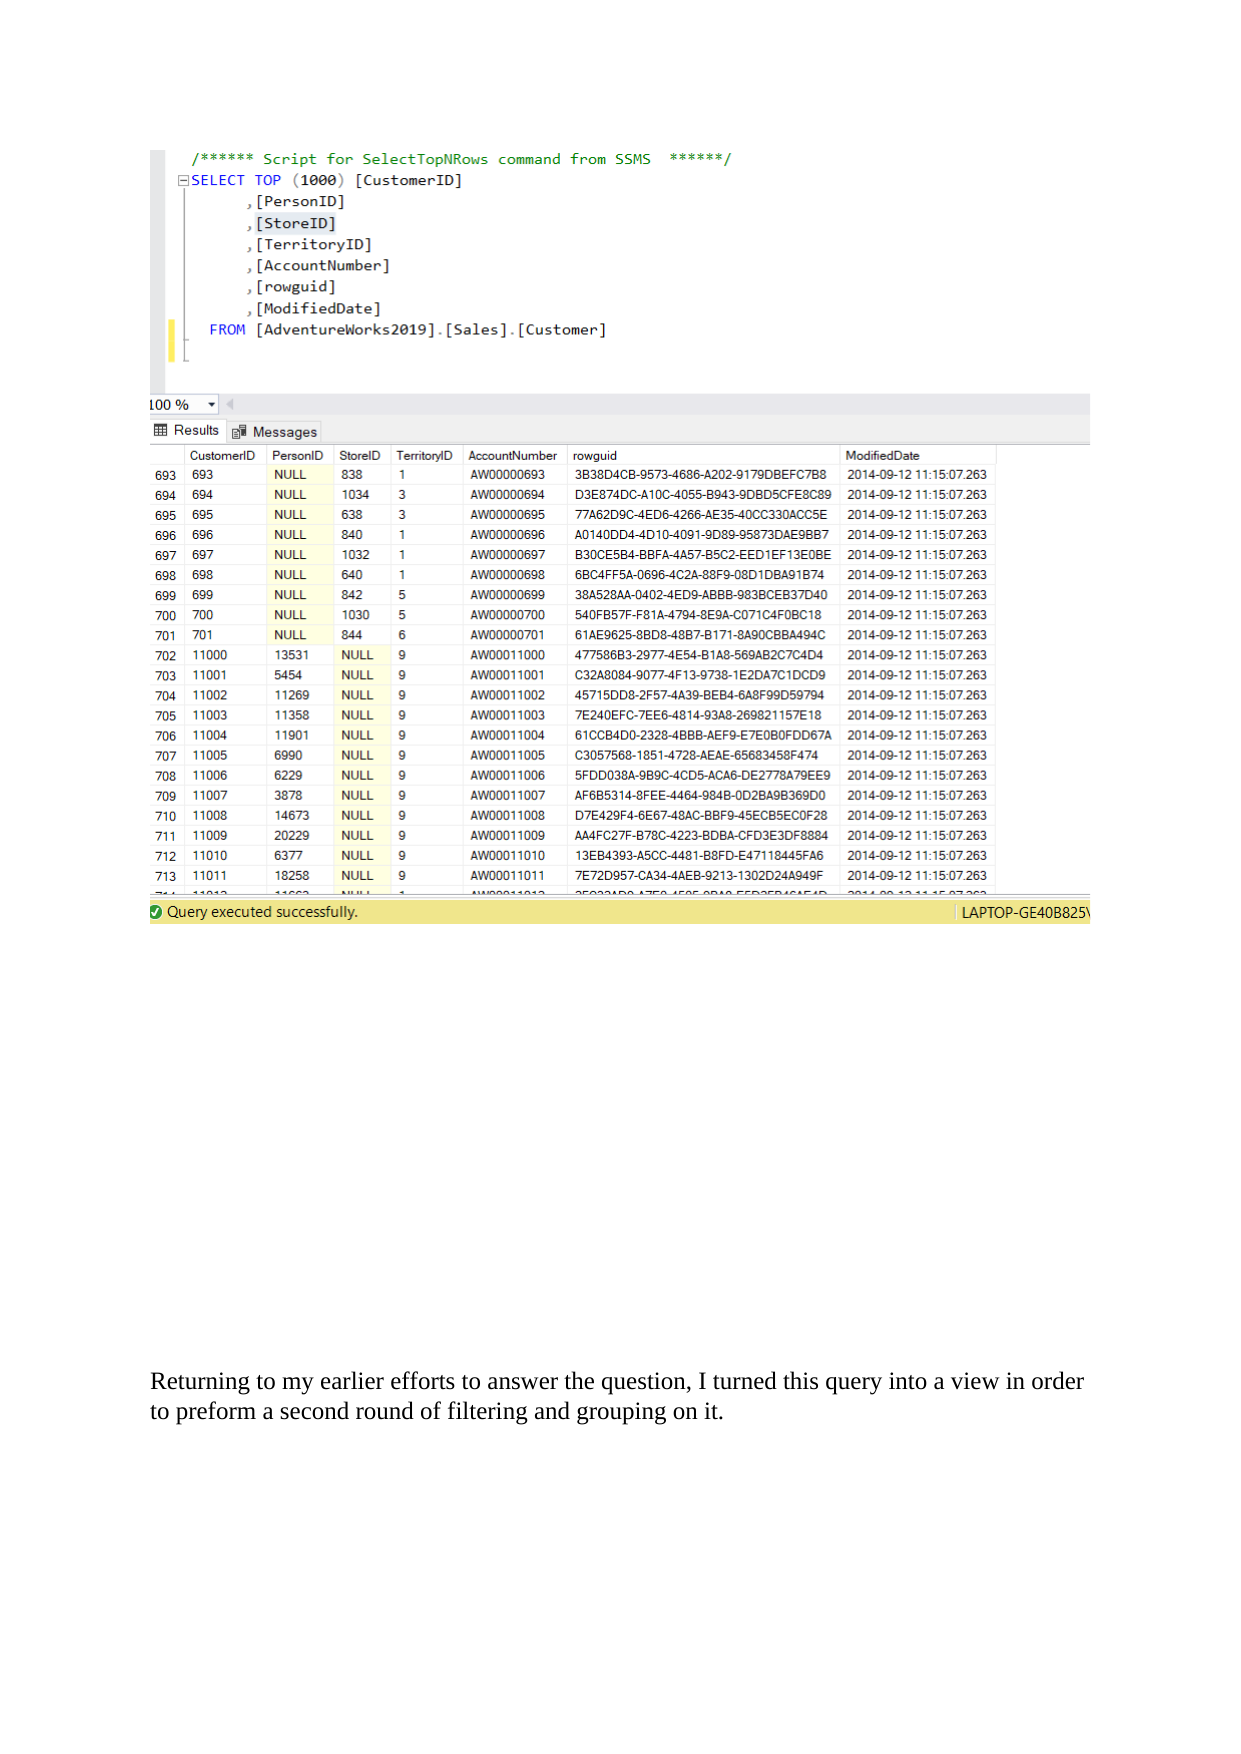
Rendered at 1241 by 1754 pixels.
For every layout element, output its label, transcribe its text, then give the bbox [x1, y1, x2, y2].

text Returning to my earlier efforts to answer the question, I turned this query into a view in order to preform a second round of filtering and grouping on it. [150, 1366, 1090, 1425]
